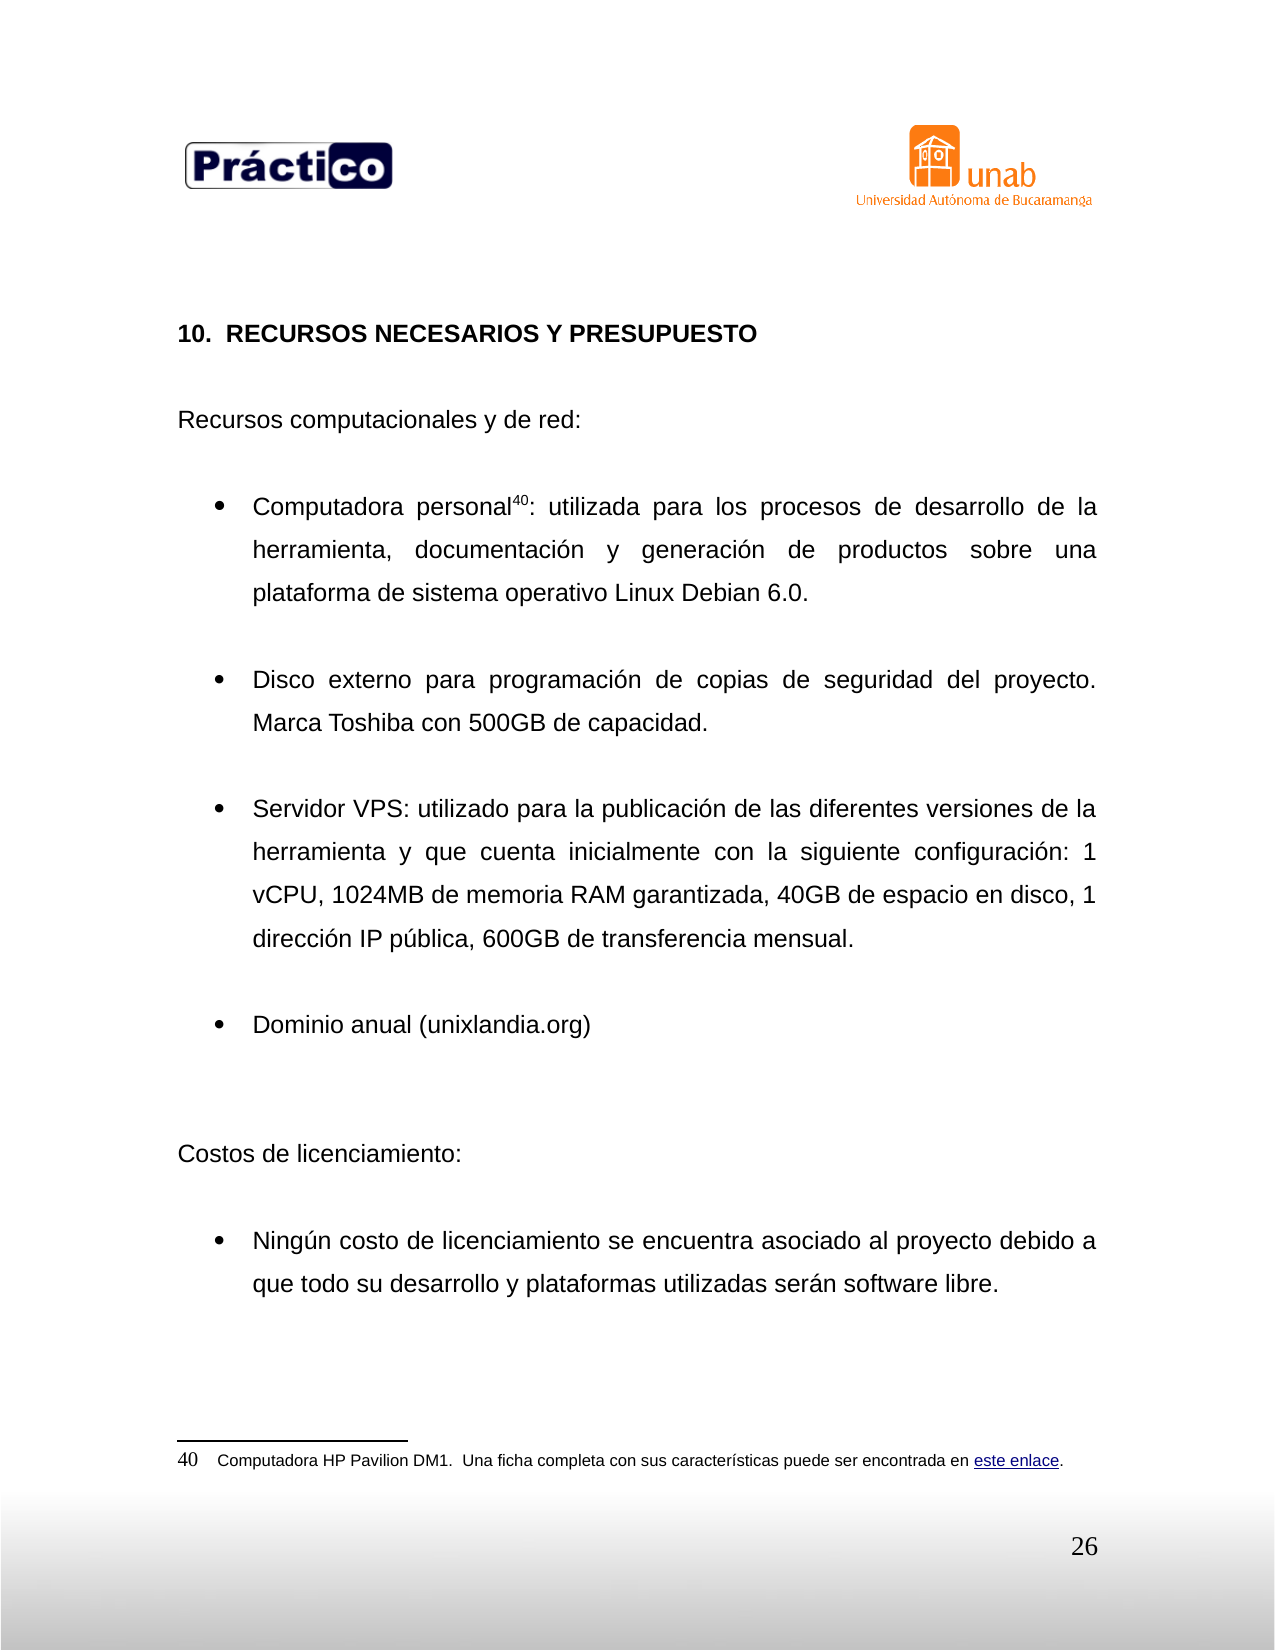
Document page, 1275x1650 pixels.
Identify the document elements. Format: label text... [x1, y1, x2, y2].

picture [182, 140, 395, 191]
list Computadora HP Pavilion DM1. Una ficha completa con sus características puede ser encontrada en este enlace. [177, 1447, 1098, 1471]
list Servidor VPS: utilizado para la publicación de las diferentes versiones de la herramienta y que cuenta inicialmente con la siguiente configuración: 1 vCPU, 1024MB de memoria RAM garantizada, 40GB de espacio en disco, 1 dirección IP pública, 600GB de transferencia mensual. [215, 794, 1098, 952]
text Recursos computacionales y de red: [177, 405, 1098, 434]
text Costos de licenciamiento: [177, 1139, 1098, 1168]
picture [0, 1472, 1275, 1650]
list Dominio anual (unixlandia.org) [215, 1010, 1098, 1039]
text 10. RECURSOS NECESARIOS Y PRESUPUESTO [177, 319, 1098, 348]
list Ningún costo de licenciamiento se encuentra asociado al proyecto debido a que todo su desarrollo y plataformas utilizadas serán software libre. [215, 1226, 1098, 1298]
picture [856, 125, 1092, 207]
list Disco externo para programación de copias de seguridad del proyecto. Marca Toshiba con 500GB de capacidad. [215, 665, 1098, 737]
list Computadora personal: utilizada para los procesos de desarrollo de la herramienta, documentación y generación de productos sobre una plataforma de sistema operativo Linux Debian 6.0. [215, 492, 1098, 607]
